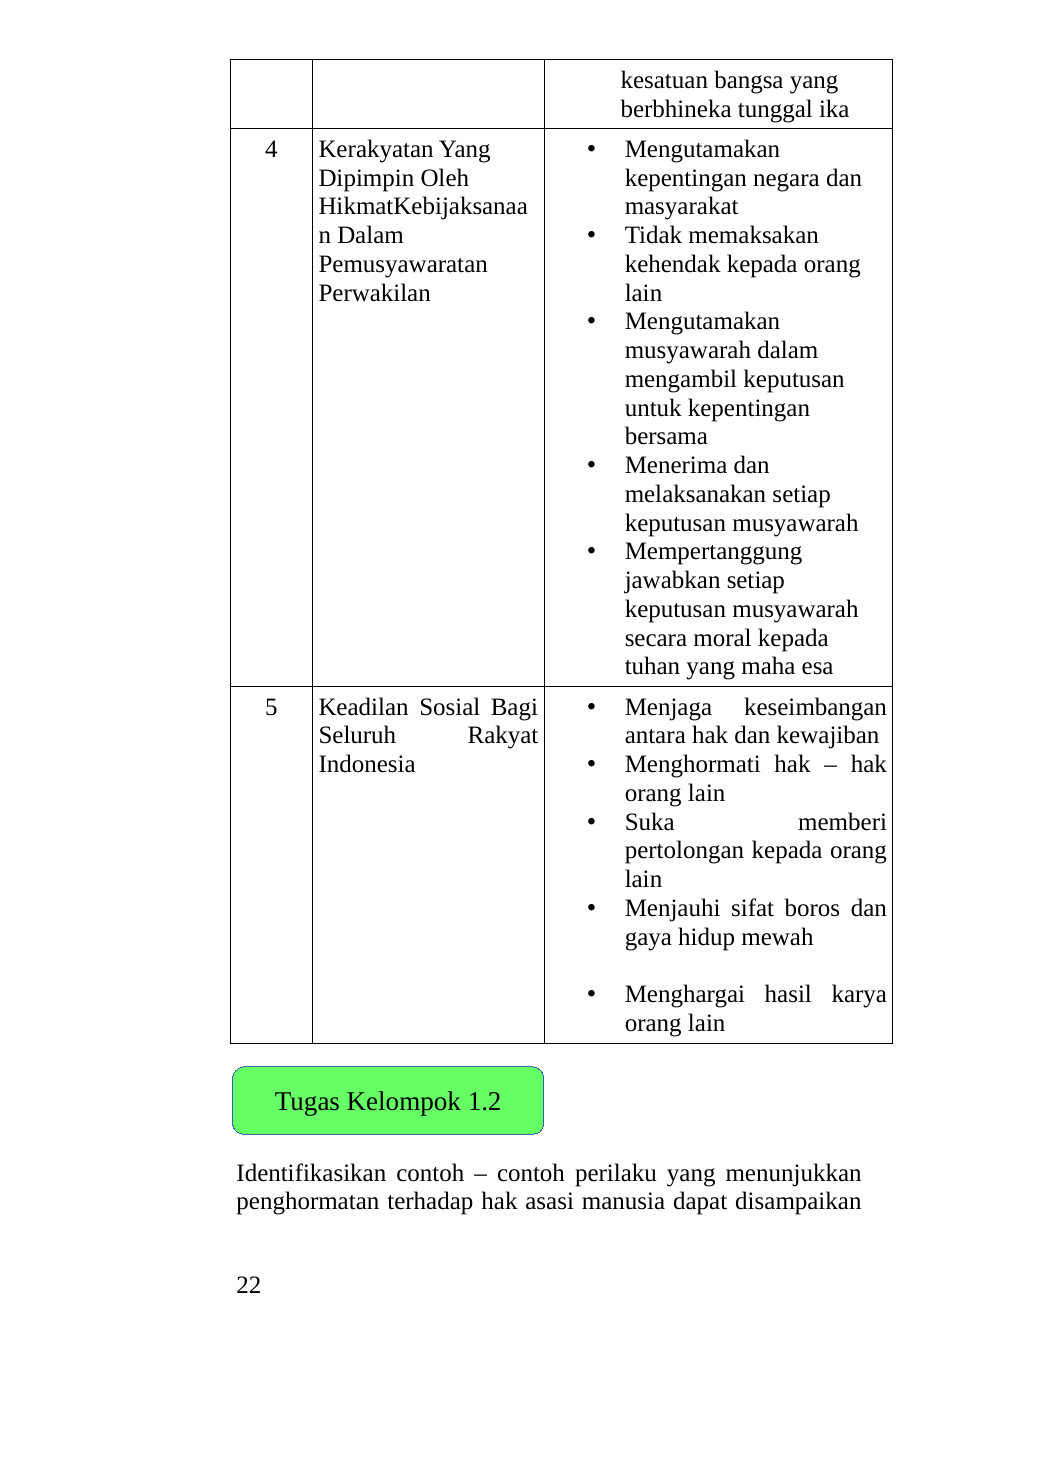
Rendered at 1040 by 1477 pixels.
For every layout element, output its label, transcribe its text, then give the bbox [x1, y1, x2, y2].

text Identifikasikan contoh – contoh perilaku yang menunjukkan penghormatan terhadap hak asasi manusia dapat disampaikan [236, 1158, 862, 1215]
table_cell Menjaga keseimbangan antara hak dan kewajiban Menghormati hak – hak orang lain Suka memberi pertolongan kepada orang lain Menjauhi sifat boros dan gaya hidup mewah Menghargai hasil karya orang lain [545, 687, 892, 1042]
table_cell Keadilan Sosial Bagi Seluruh Rakyat Indonesia [313, 687, 544, 1042]
table_cell 4 [231, 129, 312, 686]
table_cell [231, 60, 312, 128]
table_cell [313, 60, 544, 128]
table_cell Mengutamakan kepentingan negara dan masyarakat Tidak memaksakan kehendak kepada orang lain Mengutamakan musyawarah dalam mengambil keputusan untuk kepentingan bersama Menerima dan melaksanakan setiap keputusan musyawarah Mempertanggung jawabkan setiap keputusan musyawarah secara moral kepada tuhan yang maha esa [545, 129, 892, 686]
table_cell 5 [231, 687, 312, 1042]
table_cell Kerakyatan Yang Dipimpin Oleh HikmatKebijaksanaan Dalam Pemusyawaratan Perwakilan [313, 129, 544, 686]
table_cell kesatuan bangsa yang berbhineka tunggal ika [545, 60, 892, 128]
